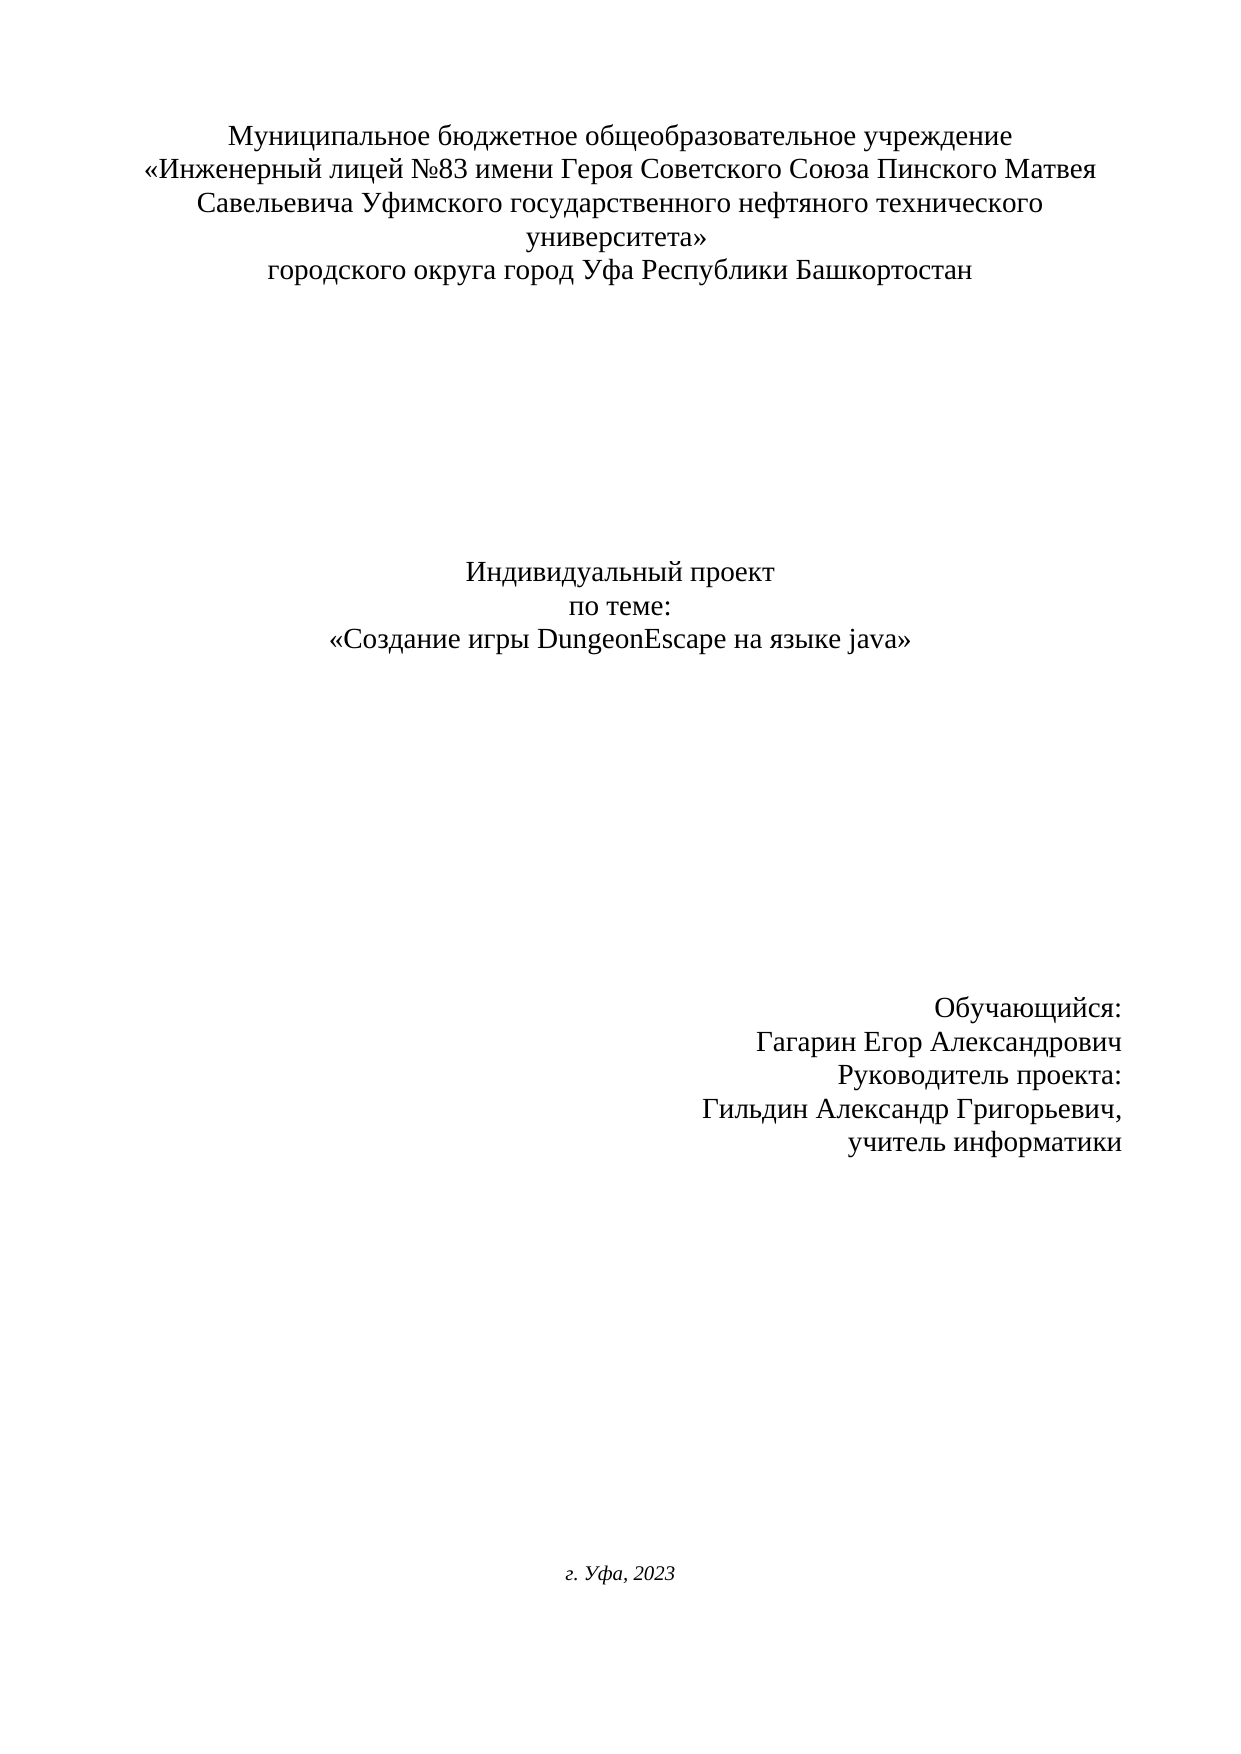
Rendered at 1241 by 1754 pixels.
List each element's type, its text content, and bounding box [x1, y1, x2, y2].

text учитель информатики [118, 1124, 1122, 1158]
text городского округа город Уфа Республики Башкортостан [118, 252, 1122, 286]
text Гильдин Александр Григорьевич, [118, 1091, 1122, 1124]
text Руководитель проекта: [118, 1057, 1122, 1091]
text Индивидуальный проект по теме: «Создание игры DungeonEscape на языке java» [118, 554, 1122, 655]
text г. Уфа, 2023 [118, 1560, 1122, 1584]
text Муниципальное бюджетное общеобразовательное учреждение «Инженерный лицей №83 имени Героя Советского Союза Пинского Матвея Савельевича Уфимского государственного нефтяного технического университета» [118, 118, 1122, 252]
text Гагарин Егор Александрович [118, 1024, 1122, 1057]
text Обучающийся: [118, 990, 1122, 1024]
